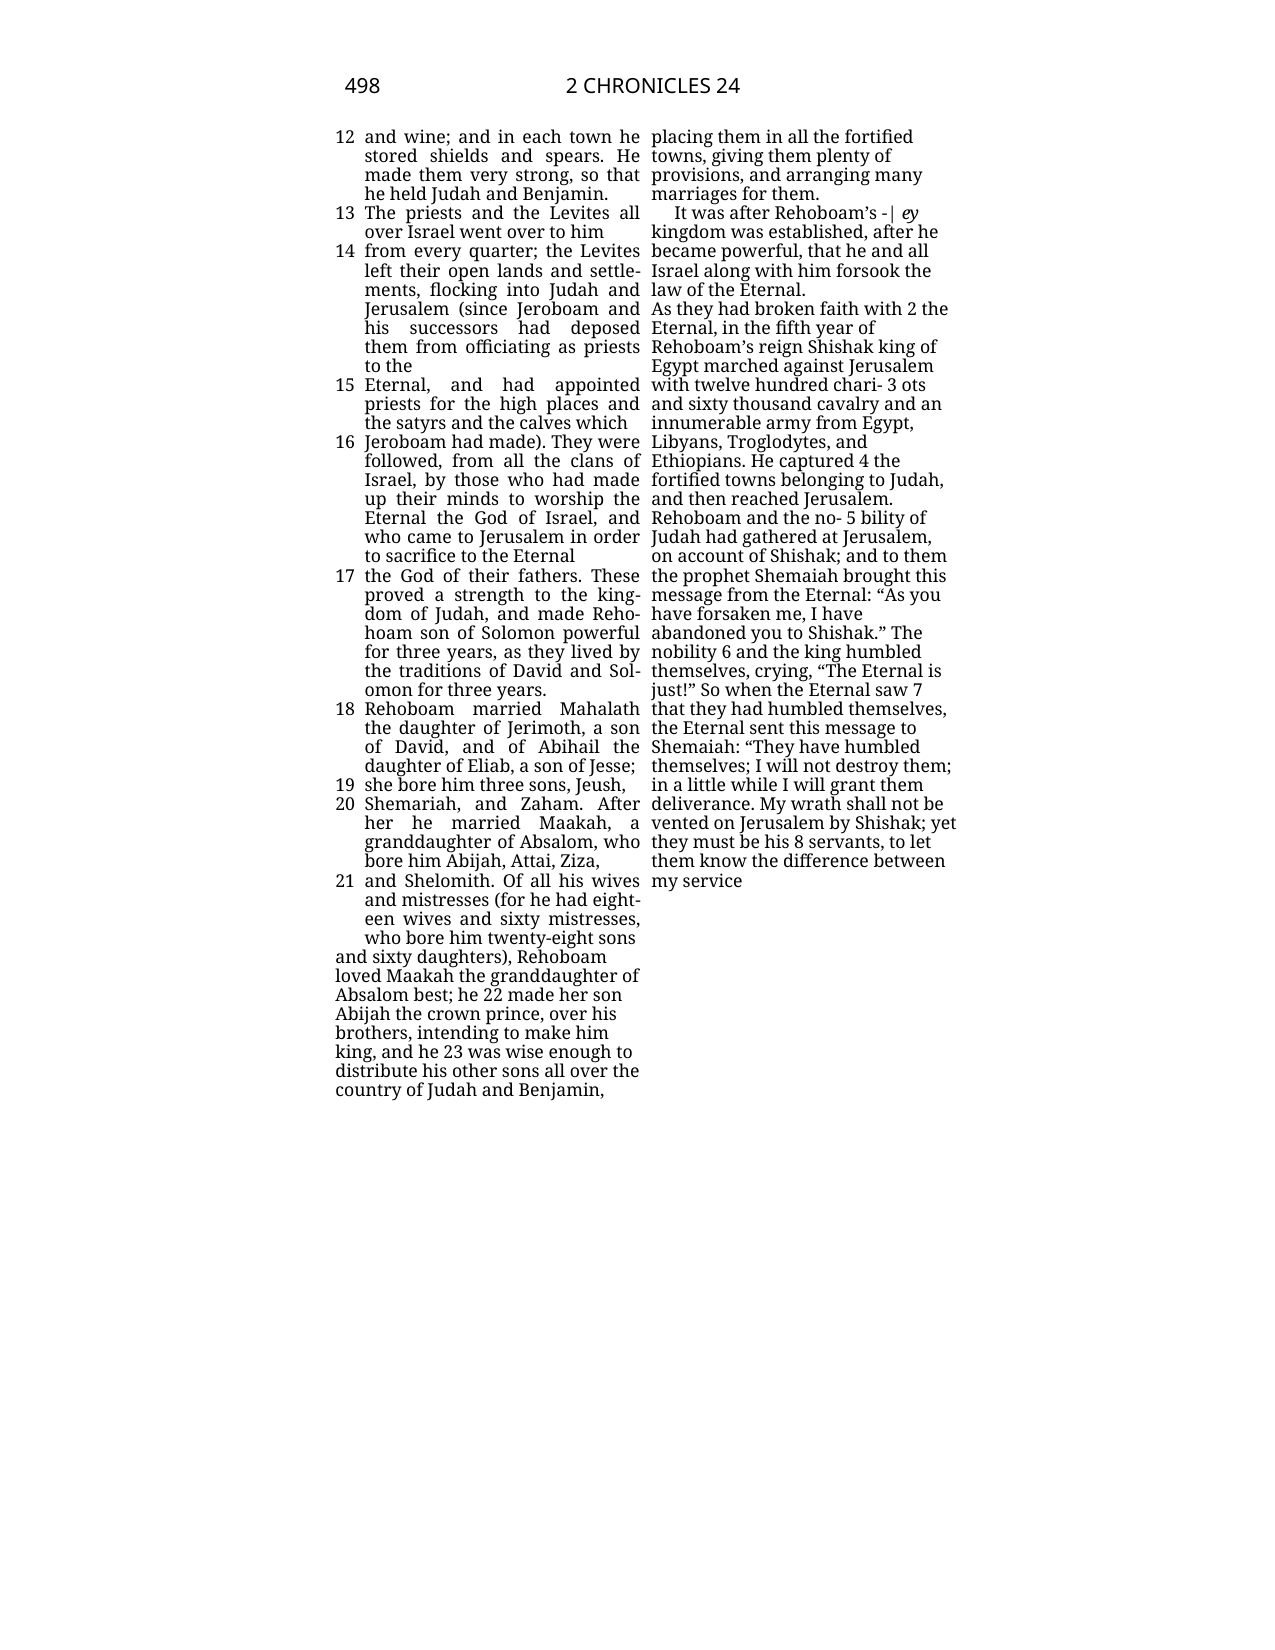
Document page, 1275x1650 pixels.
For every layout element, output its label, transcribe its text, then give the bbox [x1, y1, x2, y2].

list Jeroboam had made). They were followed, from all the clans of Israel, by those who had made up their minds to worship the Eternal the God of Israel, and who came to Jerusalem in order to sacrifice to the Eternal [335, 433, 641, 567]
list she bore him three sons, Jeush, [335, 776, 641, 796]
list and wine; and in each town he stored shields and spears. He made them very strong, so that he held Judah and Benjamin. [335, 128, 641, 204]
list and Shelomith. Of all his wives and mistresses (for he had eight­een wives and sixty mistresses, who bore him twenty-eight sons [335, 872, 641, 948]
text placing them in all the fortified towns, giving them plenty of provisions, and arranging many marriages for them. [651, 128, 956, 204]
text and sixty daughters), Rehoboam loved Maakah the grand­daughter of Absalom best; he 22 made her son Abijah the crown prince, over his brothers, intend­ing to make him king, and he 23 was wise enough to distribute his other sons all over the coun­try of Judah and Benjamin, [335, 948, 641, 1101]
list the God of their fathers. These proved a strength to the king­dom of Judah, and made Reho- hoam son of Solomon powerful for three years, as they lived by the traditions of David and Sol­omon for three years. [335, 567, 641, 700]
list from every quarter; the Levites left their open lands and settle­ments, flocking into Judah and Jerusalem (since Jeroboam and his successors had deposed them from officiating as priests to the [335, 243, 641, 376]
text As they had broken faith with 2 the Eternal, in the fifth year of Rehoboam’s reign Shishak king of Egypt marched against Jeru­salem with twelve hundred chari- 3 ots and sixty thousand cavalry and an innumerable army from Egypt, Libyans, Troglodytes, and Ethiopians. He captured 4 the fortified towns belonging to Judah, and then reached Jeru­salem. Rehoboam and the no- 5 bility of Judah had gathered at Jerusalem, on account of Shi­shak; and to them the prophet Shemaiah brought this message from the Eternal: “As you have forsaken me, I have abandoned you to Shishak.” The nobility 6 and the king humbled them­selves, crying, “The Eternal is just!” So when the Eternal saw 7 that they had humbled them­selves, the Eternal sent this message to Shemaiah: “They have humbled themselves; I will not destroy them; in a little while I will grant them deliver­ance. My wrath shall not be vented on Jerusalem by Shi­shak; yet they must be his 8 servants, to let them know the difference between my service [651, 300, 956, 891]
text It was after Rehoboam’s -| ey kingdom was established, after he became powerful, that he and all Israel along with him forsook the law of the Eternal. [651, 204, 956, 300]
list The priests and the Levites all over Israel went over to him [335, 204, 641, 243]
list Eternal, and had appointed priests for the high places and the satyrs and the calves which [335, 376, 641, 433]
list Rehoboam married Mahalath the daughter of Jerimoth, a son of David, and of Abihail the daughter of Eliab, a son of Jesse; [335, 700, 641, 776]
list Shemariah, and Zaham. After her he married Maakah, a granddaughter of Absalom, who bore him Abijah, Attai, Ziza, [335, 796, 641, 872]
